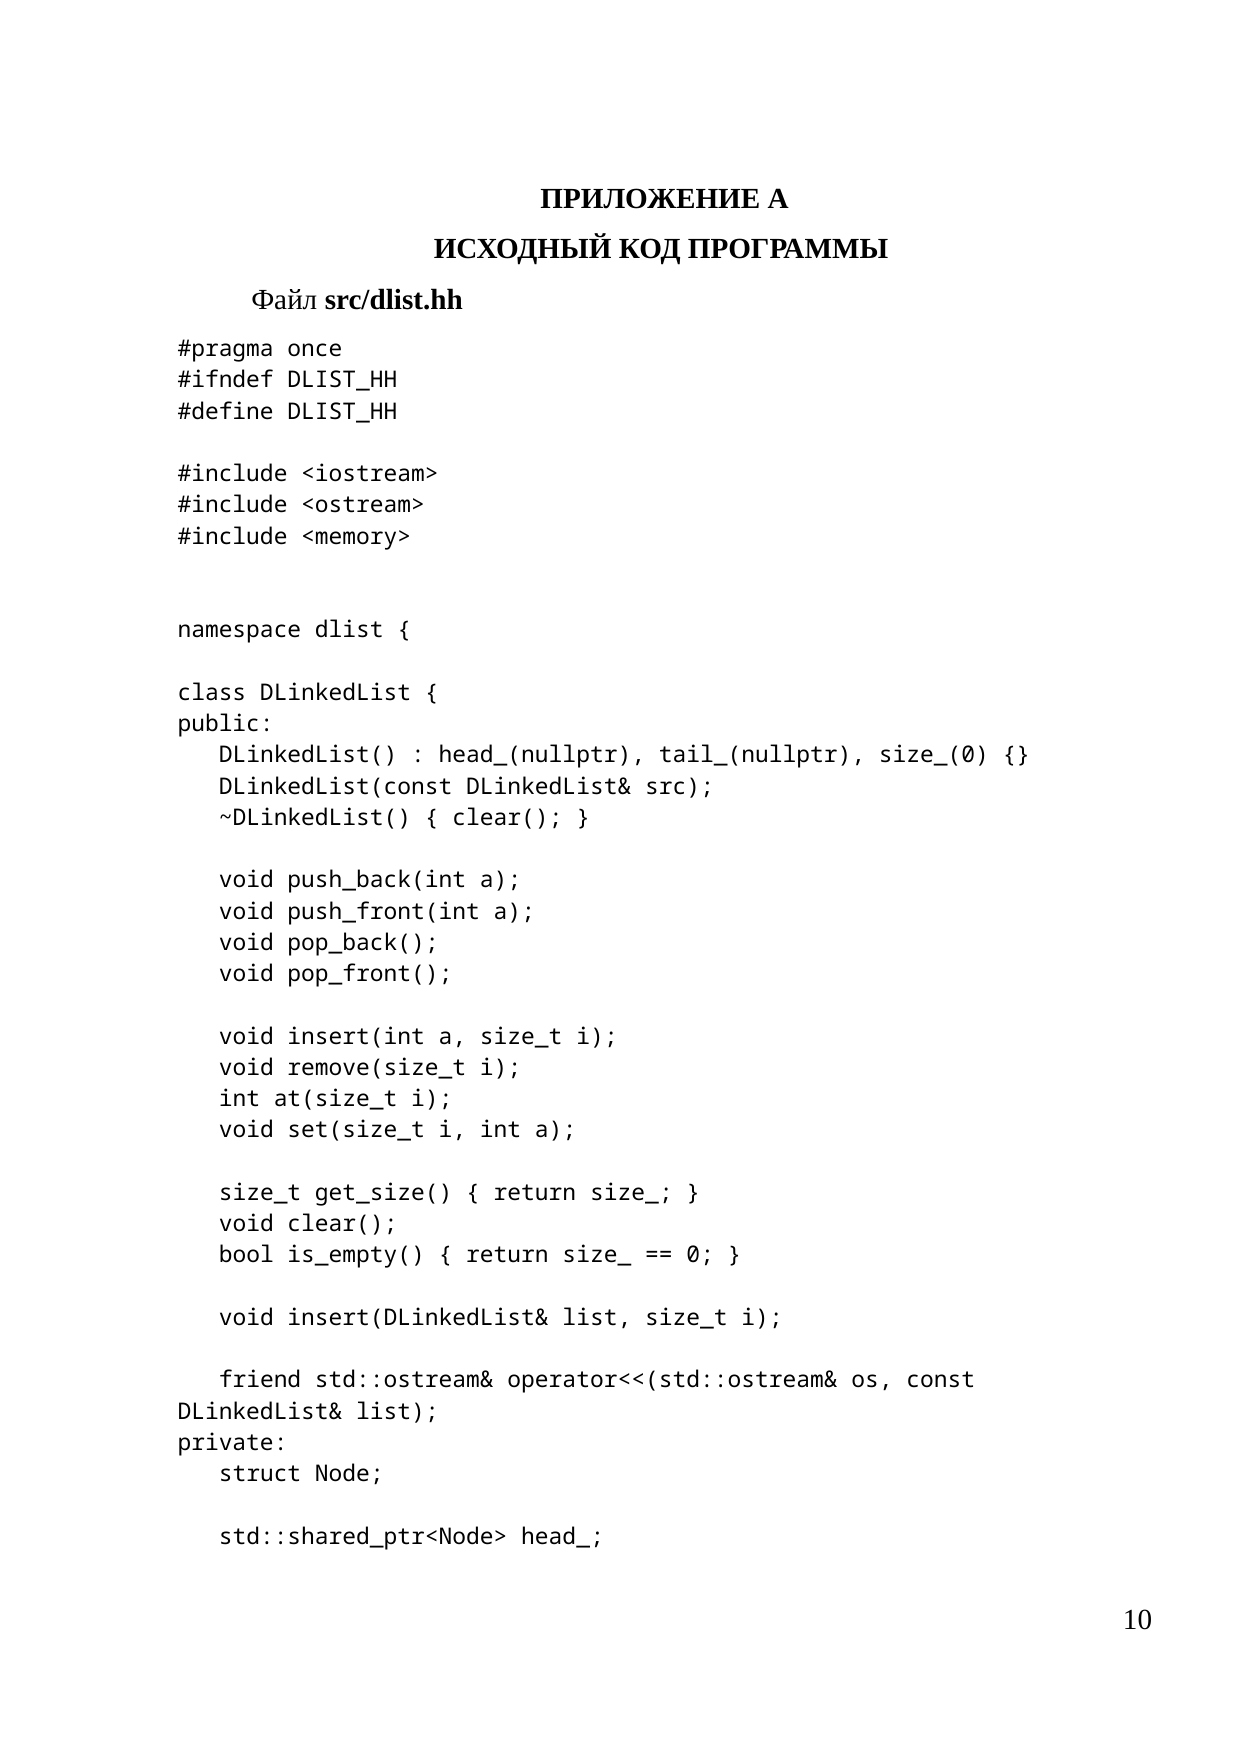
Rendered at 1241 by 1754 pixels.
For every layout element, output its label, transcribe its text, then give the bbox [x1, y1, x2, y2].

subtitle Приложение А Исходный код программы [177, 181, 1152, 265]
text DLinkedList(const DLinkedList& src); ~DLinkedList() { clear(); } void push_back(int a); void push_front(int a); void pop_back(); void pop_front(); void insert(int a, size_t i); void remove(size_t i); int at(size_t i); void set(size_t i, int a); size_t get_size() { return size_; } void clear(); bool is_empty() { return size_ == 0; } void insert(DLinkedList& list, size_t i); friend std::ostream& operator<<(std::ostream& os, const DLinkedList& list); private: struct Node; std::shared_ptr<Node> head_; [177, 769, 1152, 1551]
text #pragma once #ifndef DLIST_HH #define DLIST_HH #include <iostream> #include <ostream> #include <memory> namespace dlist { class DLinkedList { public: DLinkedList() : head_(nullptr), tail_(nullptr), size_(0) {} [177, 332, 1152, 769]
text Файл src/dlist.hh [177, 282, 1152, 315]
